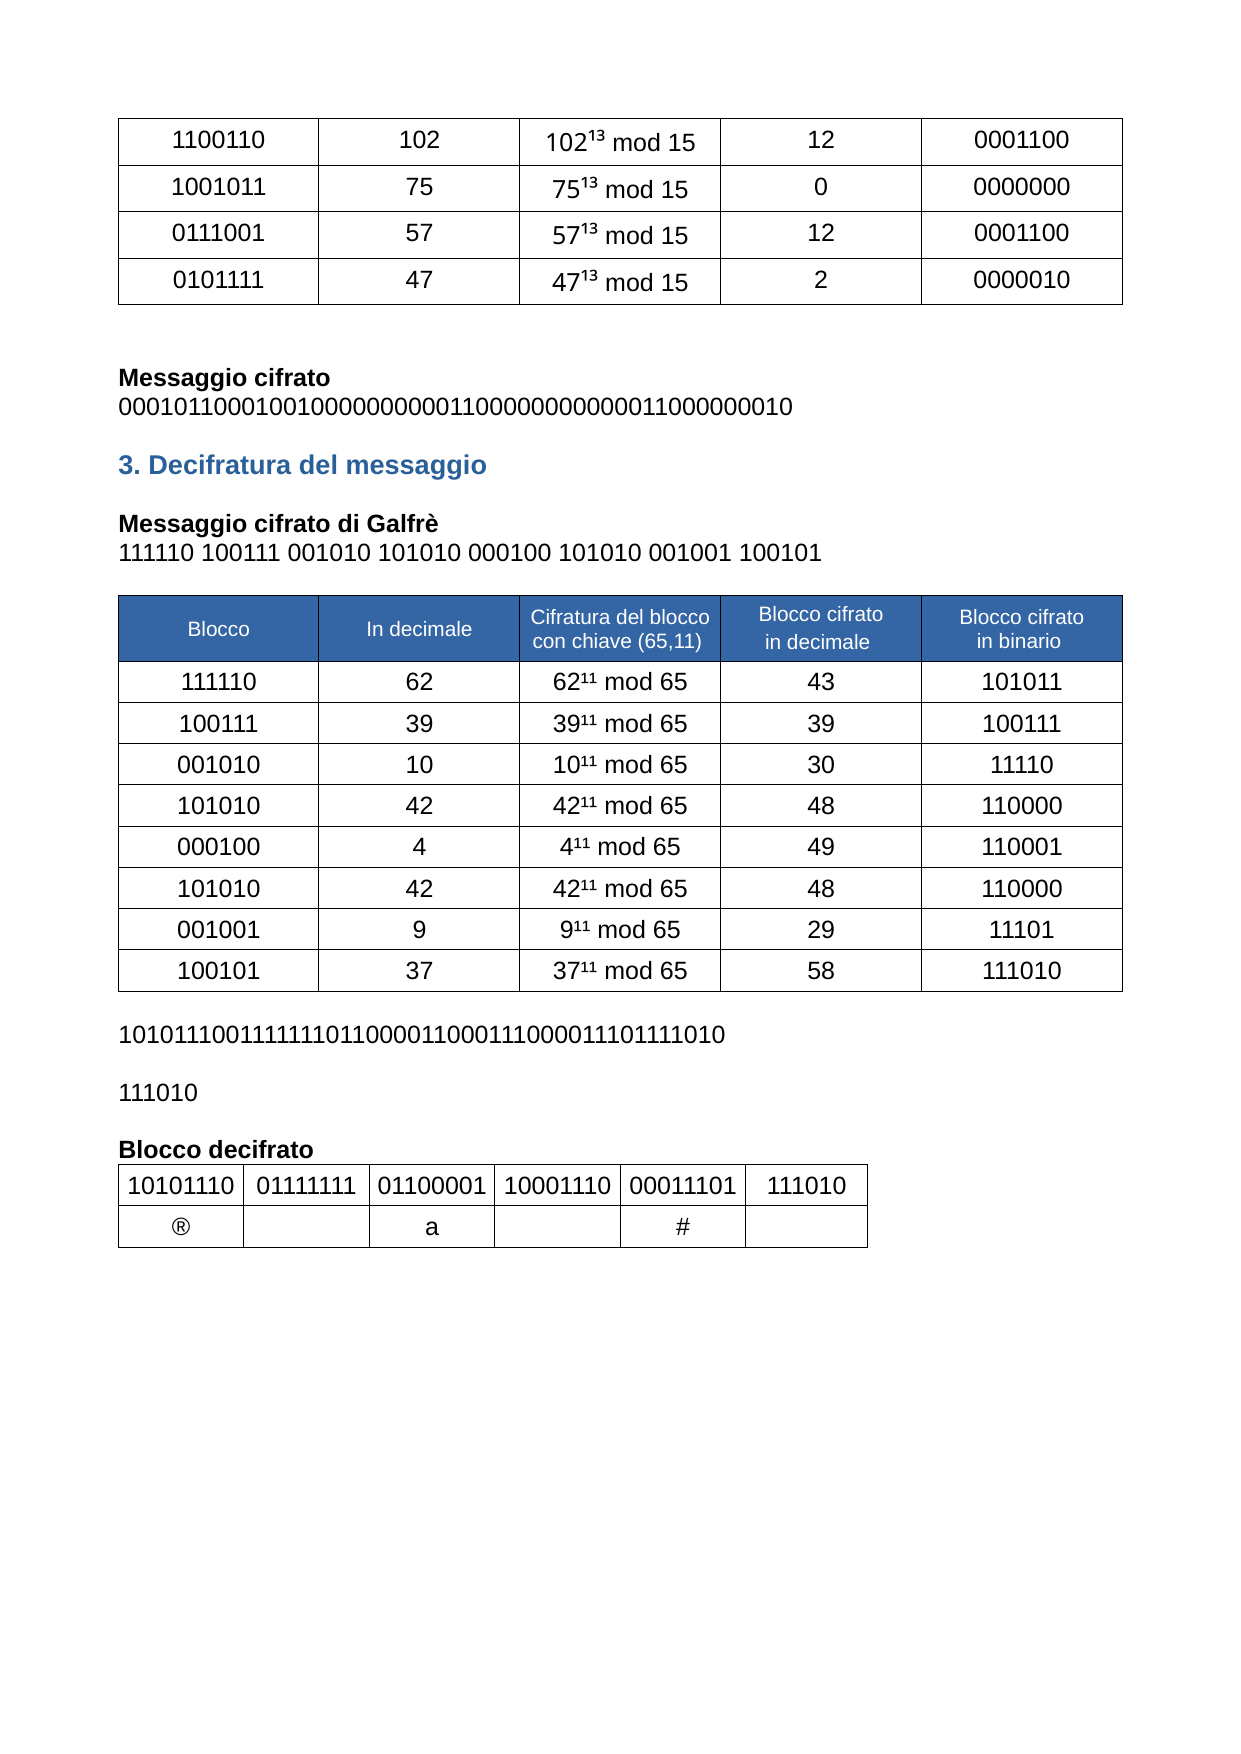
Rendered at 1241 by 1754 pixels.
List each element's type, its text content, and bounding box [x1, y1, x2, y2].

table_cell 62 [319, 662, 519, 702]
table_cell 57 [319, 212, 519, 258]
table_cell 42 [319, 785, 519, 826]
table_cell 0001100 [922, 119, 1122, 165]
table_cell 4¹¹ mod 65 [520, 827, 720, 867]
table_cell 42¹¹ mod 65 [520, 785, 720, 826]
table_cell 58 [721, 950, 921, 991]
table_cell 001001 [119, 909, 318, 949]
table_header Blocco cifrato in binario [922, 596, 1122, 661]
text 111010 [118, 1078, 1122, 1107]
table_cell 110001 [922, 827, 1122, 867]
table_cell 2 [721, 259, 921, 304]
table_cell 11101 [922, 909, 1122, 949]
table_cell 101010 [119, 785, 318, 826]
table_cell 39 [319, 703, 519, 743]
table_header 01100001 [370, 1165, 494, 1205]
table_cell 57¹³ mod 15 [520, 212, 720, 258]
table_cell 001010 [119, 744, 318, 784]
table_cell 100101 [119, 950, 318, 991]
table_cell 42¹¹ mod 65 [520, 868, 720, 908]
table_cell # [621, 1206, 745, 1247]
table_cell 1001011 [119, 166, 318, 211]
table_cell 100111 [922, 703, 1122, 743]
table_cell 39¹¹ mod 65 [520, 703, 720, 743]
table_cell 111010 [922, 950, 1122, 991]
table_cell  [244, 1206, 369, 1247]
table_cell 30 [721, 744, 921, 784]
table_cell 48 [721, 785, 921, 826]
table_cell 0001100 [922, 212, 1122, 258]
table_cell 0000010 [922, 259, 1122, 304]
table_cell 39 [721, 703, 921, 743]
table_cell 0000000 [922, 166, 1122, 211]
table_header 00011101 [621, 1165, 745, 1205]
table_header 10101110 [119, 1165, 243, 1205]
table_cell 4 [319, 827, 519, 867]
table_cell 42 [319, 868, 519, 908]
table_cell 102 [319, 119, 519, 165]
table_cell 37¹¹ mod 65 [520, 950, 720, 991]
table_cell [746, 1206, 867, 1247]
table_cell 9 [319, 909, 519, 949]
table_cell 1100110 [119, 119, 318, 165]
table_cell 75¹³ mod 15 [520, 166, 720, 211]
text Messaggio cifrato di Galfrè [118, 509, 1122, 538]
table_header Blocco cifrato in decimale [721, 596, 921, 661]
table_cell 11110 [922, 744, 1122, 784]
table_header 01111111 [244, 1165, 369, 1205]
table_header Blocco [119, 596, 318, 661]
table_cell 12 [721, 119, 921, 165]
table_cell 12 [721, 212, 921, 258]
table_cell 48 [721, 868, 921, 908]
table_cell a [370, 1206, 494, 1247]
table_cell 0101111 [119, 259, 318, 304]
text 111110 100111 001010 101010 000100 101010 001001 100101 [118, 538, 1122, 567]
table_header Cifratura del blocco con chiave (65,11) [520, 596, 720, 661]
table_cell 101011 [922, 662, 1122, 702]
table_cell 37 [319, 950, 519, 991]
table_cell 10¹¹ mod 65 [520, 744, 720, 784]
table_header 111010 [746, 1165, 867, 1205]
table_cell 29 [721, 909, 921, 949]
text 3. Decifratura del messaggio [118, 449, 1122, 480]
table_header In decimale [319, 596, 519, 661]
table_cell 0 [721, 166, 921, 211]
table_cell 111110 [119, 662, 318, 702]
table_cell 0111001 [119, 212, 318, 258]
table_cell 000100 [119, 827, 318, 867]
text Messaggio cifrato [118, 363, 1122, 392]
table_cell ® [119, 1206, 243, 1247]
table_cell 75 [319, 166, 519, 211]
table_cell 49 [721, 827, 921, 867]
table_cell 102¹³ mod 15 [520, 119, 720, 165]
table_cell 110000 [922, 868, 1122, 908]
table_cell 110000 [922, 785, 1122, 826]
table_cell 100111 [119, 703, 318, 743]
text 0001011000100100000000001100000000000011000000010 [118, 392, 1122, 420]
table_header 10001110 [495, 1165, 620, 1205]
text 1010111001111111011000011000111000011101111010 [118, 1020, 1122, 1049]
table_cell 47 [319, 259, 519, 304]
table_cell 47¹³ mod 15 [520, 259, 720, 304]
table_cell 62¹¹ mod 65 [520, 662, 720, 702]
table_cell 101010 [119, 868, 318, 908]
table_cell 43 [721, 662, 921, 702]
table_cell  [495, 1206, 620, 1247]
table_cell 10 [319, 744, 519, 784]
text Blocco decifrato [118, 1135, 1122, 1164]
table_cell 9¹¹ mod 65 [520, 909, 720, 949]
